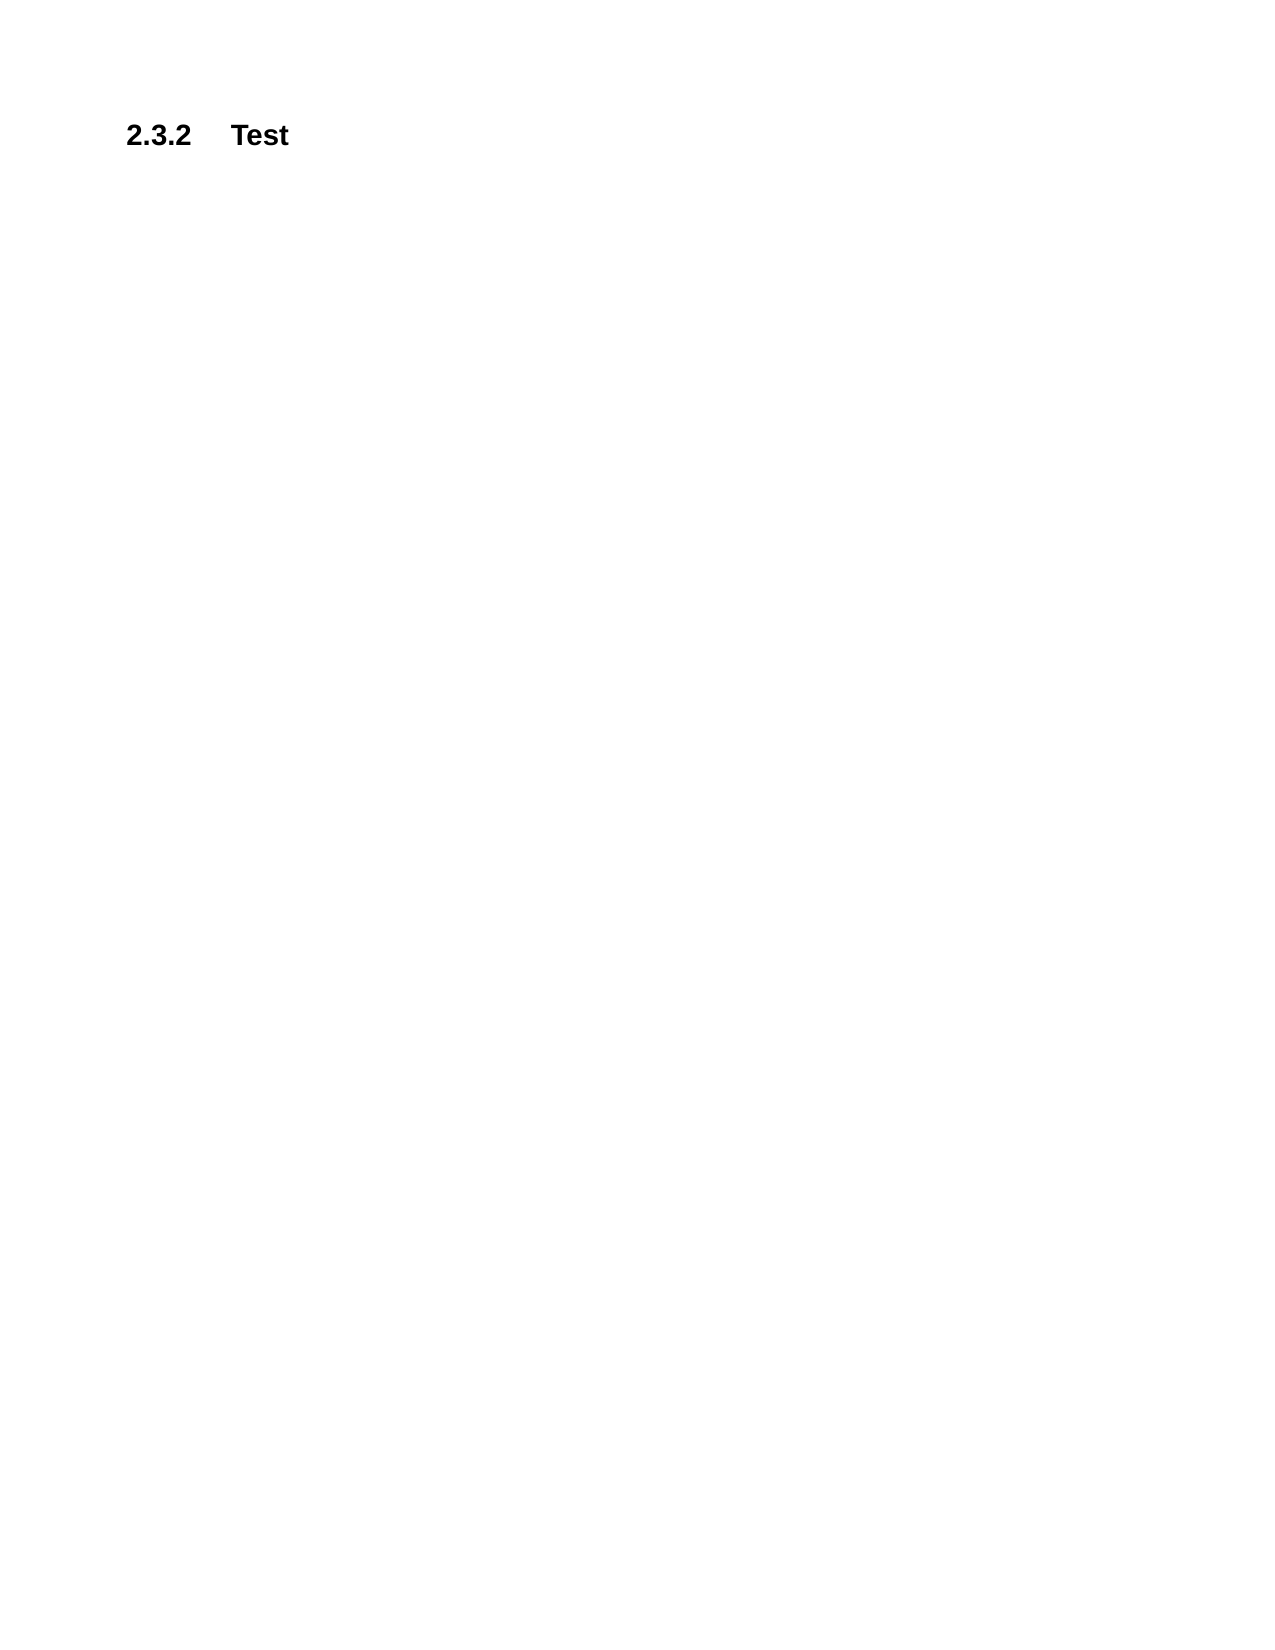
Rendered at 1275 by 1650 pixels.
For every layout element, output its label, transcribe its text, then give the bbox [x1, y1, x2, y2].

subtitle Test [118, 118, 1157, 152]
